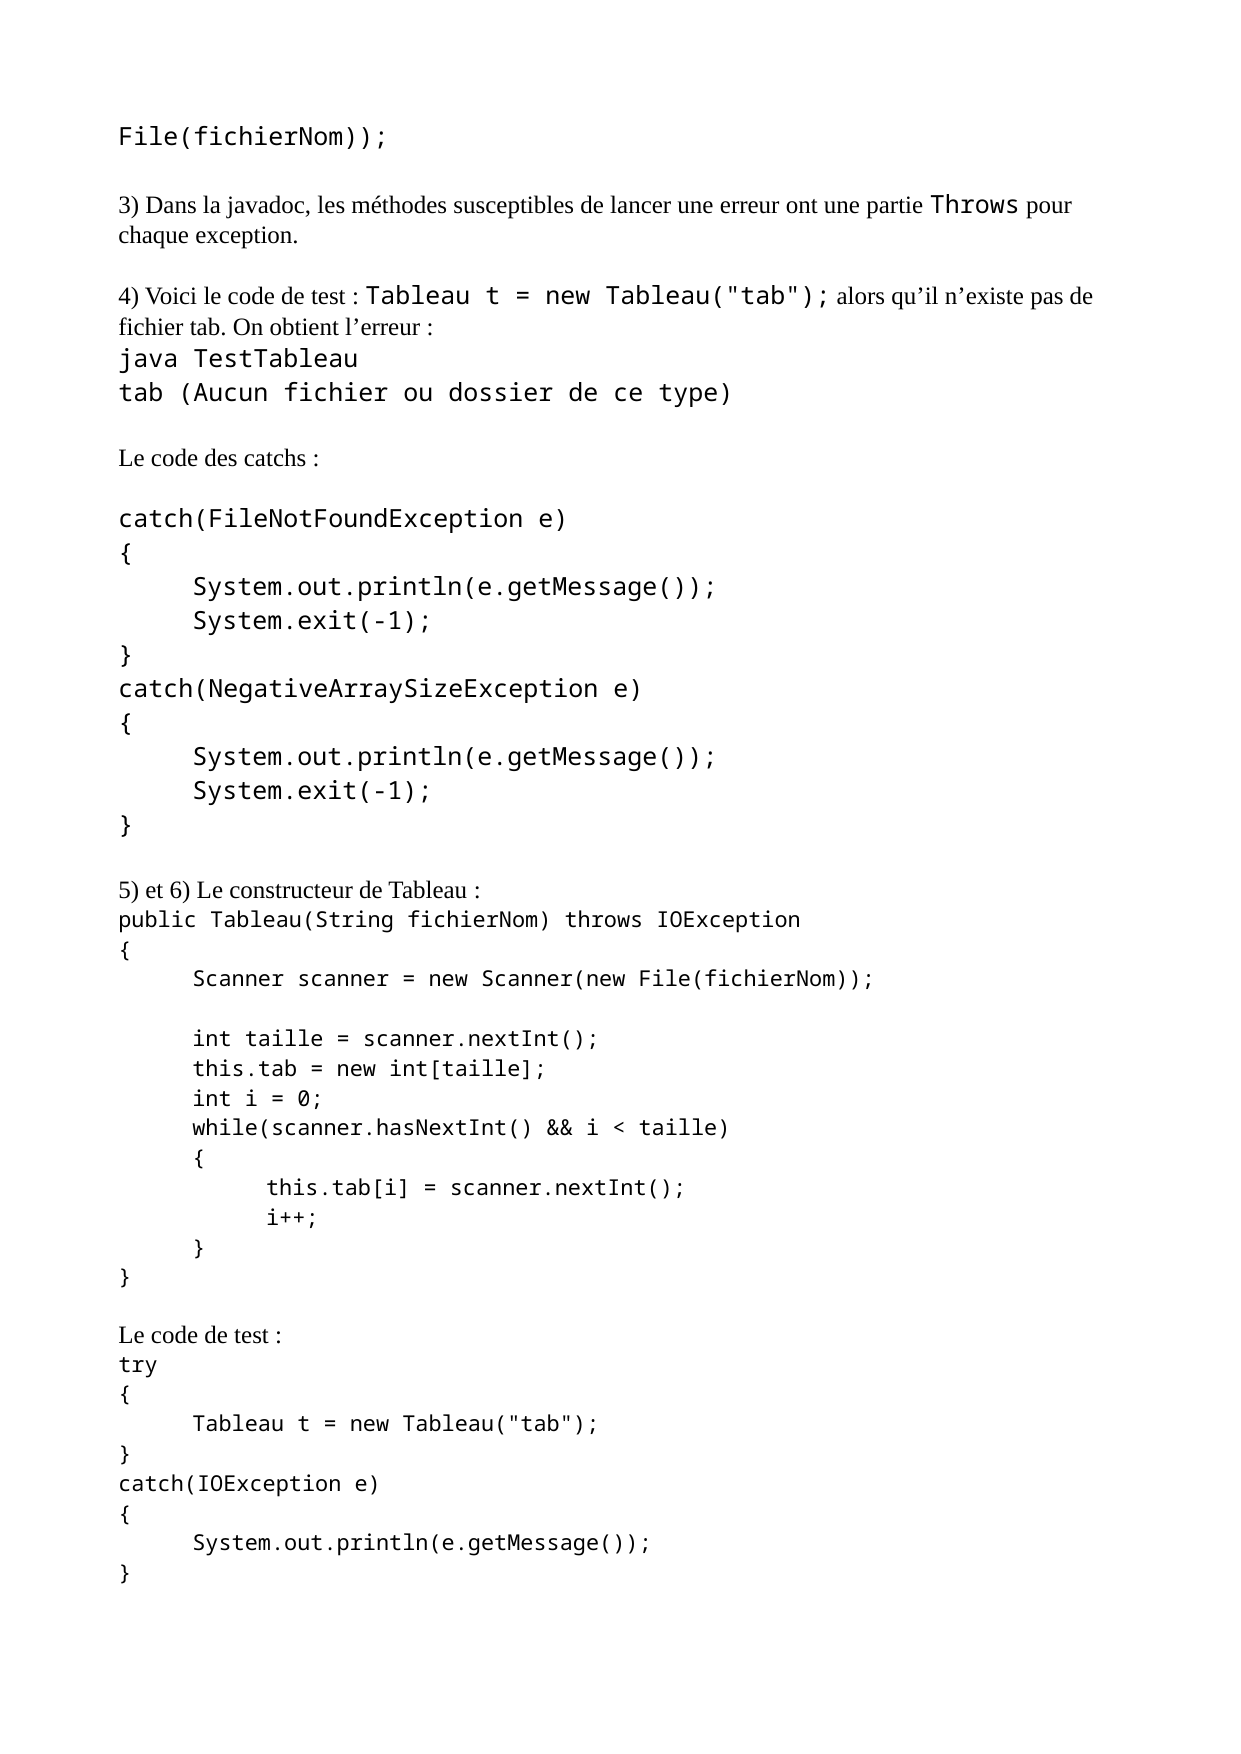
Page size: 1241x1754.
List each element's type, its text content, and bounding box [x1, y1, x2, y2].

text System.out.println(e.getMessage()); [118, 568, 1122, 602]
text 4) Voici le code de test : Tableau t = new Tableau("tab"); alors qu’il n’existe pas de fichier tab. On obtient l’erreur : [118, 278, 1122, 341]
text int i = 0; [118, 1082, 1122, 1112]
text public Tableau(String fichierNom) throws IOException [118, 904, 1122, 933]
text } [118, 637, 1122, 671]
text catch(FileNotFoundException e) [118, 500, 1122, 534]
text } [118, 1557, 1122, 1587]
text catch(NegativeArraySizeException e) [118, 671, 1122, 705]
text 5) et 6) Le constructeur de Tableau : [118, 875, 1122, 904]
text Scanner scanner = new Scanner(new File(fichierNom)); [118, 963, 1122, 993]
text { [118, 705, 1122, 739]
text { [118, 534, 1122, 568]
text } [118, 1261, 1122, 1291]
text Tableau t = new Tableau("tab"); [118, 1408, 1122, 1438]
text System.exit(-1); [118, 773, 1122, 807]
text catch(IOException e) [118, 1468, 1122, 1497]
text } [118, 1438, 1122, 1468]
text } [118, 807, 1122, 841]
text i++; [118, 1202, 1122, 1231]
text File(fichierNom)); [118, 118, 1122, 186]
text this.tab = new int[taille]; [118, 1053, 1122, 1082]
text try [118, 1348, 1122, 1378]
text System.out.println(e.getMessage()); [118, 739, 1122, 773]
text { [118, 1142, 1122, 1172]
text int taille = scanner.nextInt(); [118, 1023, 1122, 1053]
text { [118, 1378, 1122, 1408]
text System.out.println(e.getMessage()); [118, 1527, 1122, 1557]
text } [118, 1231, 1122, 1261]
text { [118, 1497, 1122, 1527]
text this.tab[i] = scanner.nextInt(); [118, 1172, 1122, 1202]
text java TestTableau tab (Aucun fichier ou dossier de ce type) [118, 341, 1122, 443]
text Le code de test : [118, 1320, 1122, 1348]
text System.exit(-1); [118, 602, 1122, 637]
text Le code des catchs : [118, 443, 1122, 472]
text { [118, 933, 1122, 963]
text 3) Dans la javadoc, les méthodes susceptibles de lancer une erreur ont une partie Throws pour chaque exception. [118, 186, 1122, 249]
text while(scanner.hasNextInt() && i < taille) [118, 1112, 1122, 1142]
